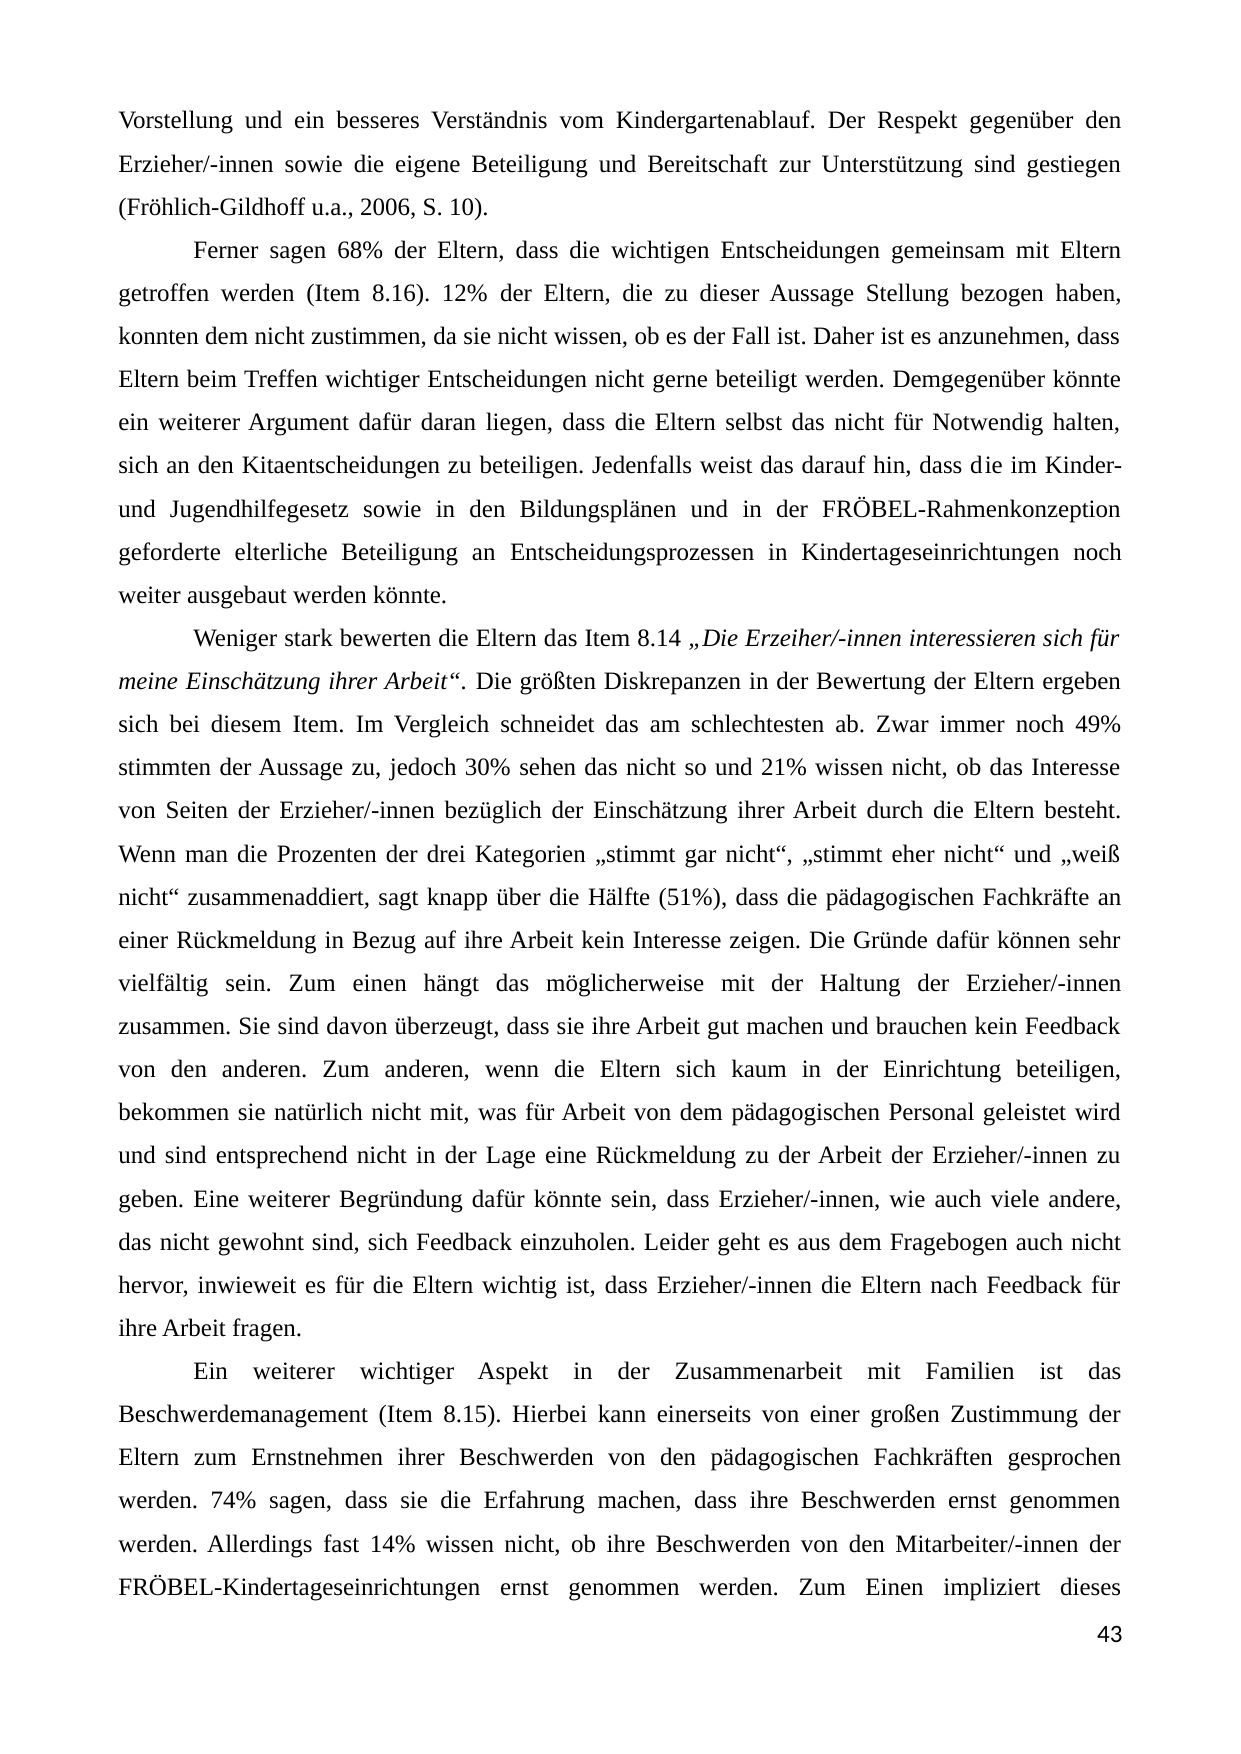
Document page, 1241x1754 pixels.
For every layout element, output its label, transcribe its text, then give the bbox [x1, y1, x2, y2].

text Weniger stark bewerten die Eltern das Item 8.14 „Die Erzeiher/-innen interessieren sich für meine Einschätzung ihrer Arbeit“. Die größten Diskrepanzen in der Bewertung der Eltern ergeben sich bei diesem Item. Im Vergleich schneidet das am schlechtesten ab. Zwar immer noch 49% stimmten der Aussage zu, jedoch 30% sehen das nicht so und 21% wissen nicht, ob das Interesse von Seiten der Erzieher/-innen bezüglich der Einschätzung ihrer Arbeit durch die Eltern besteht. Wenn man die Prozenten der drei Kategorien „stimmt gar nicht“, „stimmt eher nicht“ und „weiß nicht“ zusammenaddiert, sagt knapp über die Hälfte (51%), dass die pädagogischen Fachkräfte an einer Rückmeldung in Bezug auf ihre Arbeit kein Interesse zeigen. Die Gründe dafür können sehr vielfältig sein. Zum einen hängt das möglicherweise mit der Haltung der Erzieher/-innen zusammen. Sie sind davon überzeugt, dass sie ihre Arbeit gut machen und brauchen kein Feedback von den anderen. Zum anderen, wenn die Eltern sich kaum in der Einrichtung beteiligen, bekommen sie natürlich nicht mit, was für Arbeit von dem pädagogischen Personal geleistet wird und sind entsprechend nicht in der Lage eine Rückmeldung zu der Arbeit der Erzieher/-innen zu geben. Eine weiterer Begründung dafür könnte sein, dass Erzieher/-innen, wie auch viele andere, das nicht gewohnt sind, sich Feedback einzuholen. Leider geht es aus dem Fragebogen auch nicht hervor, inwieweit es für die Eltern wichtig ist, dass Erzieher/-innen die Eltern nach Feedback für ihre Arbeit fragen. [118, 623, 1122, 1342]
text Ein weiterer wichtiger Aspekt in der Zusammenarbeit mit Familien ist das Beschwerdemanagement (Item 8.15). Hierbei kann einerseits von einer großen Zustimmung der Eltern zum Ernstnehmen ihrer Beschwerden von den pädagogischen Fachkräften gesprochen werden. 74% sagen, dass sie die Erfahrung machen, dass ihre Beschwerden ernst genommen werden. Allerdings fast 14% wissen nicht, ob ihre Beschwerden von den Mitarbeiter/-innen der FRÖBEL-Kindertageseinrichtungen ernst genommen werden. Zum Einen impliziert dieses [118, 1356, 1122, 1601]
text Vorstellung und ein besseres Verständnis vom Kindergartenablauf. Der Respekt gegenüber den Erzieher/-innen sowie die eigene Beteiligung und Bereitschaft zur Unterstützung sind gestiegen (Fröhlich-Gildhoff u.a., 2006, S. 10). [118, 106, 1122, 221]
text Ferner sagen 68% der Eltern, dass die wichtigen Entscheidungen gemeinsam mit Eltern getroffen werden (Item 8.16). 12% der Eltern, die zu dieser Aussage Stellung bezogen haben, konnten dem nicht zustimmen, da sie nicht wissen, ob es der Fall ist. Daher ist es anzunehmen, dass Eltern beim Treffen wichtiger Entscheidungen nicht gerne beteiligt werden. Demgegenüber könnte ein weiterer Argument dafür daran liegen, dass die Eltern selbst das nicht für Notwendig halten, sich an den Kitaentscheidungen zu beteiligen. Jedenfalls weist das darauf hin, dass die im Kinder- und Jugendhilfegesetz sowie in den Bildungsplänen und in der FRÖBEL-Rahmenkonzeption geforderte elterliche Beteiligung an Entscheidungsprozessen in Kindertageseinrichtungen noch weiter ausgebaut werden könnte. [118, 235, 1122, 609]
